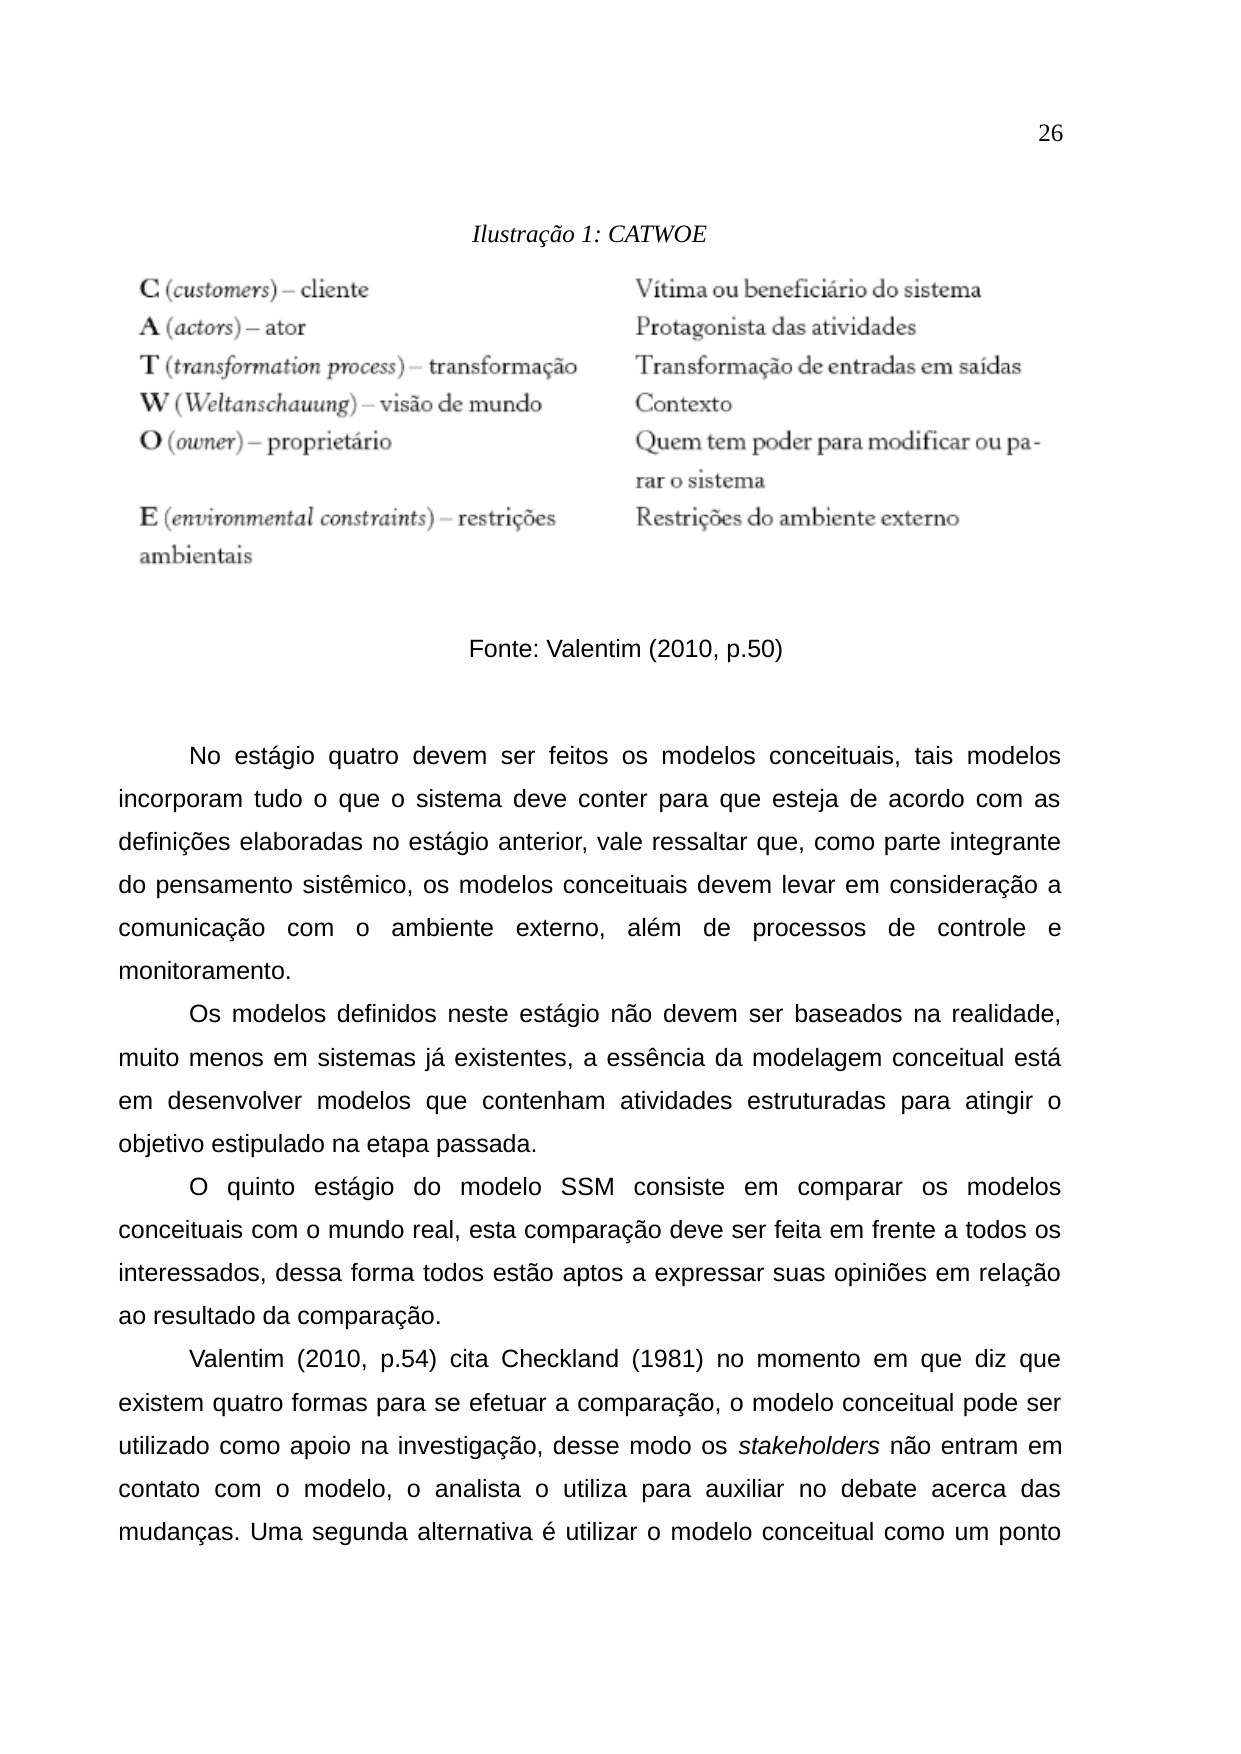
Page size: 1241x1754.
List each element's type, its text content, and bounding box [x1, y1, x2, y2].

text Fonte: Valentim (2010, p.50) [118, 633, 1063, 662]
text Os modelos definidos neste estágio não devem ser baseados na realidade, muito menos em sistemas já existentes, a essência da modelagem conceitual está em desenvolver modelos que contenham atividades estruturadas para atingir o objetivo estipulado na etapa passada. [118, 999, 1063, 1157]
text O quinto estágio do modelo SSM consiste em comparar os modelos conceituais com o mundo real, esta comparação deve ser feita em frente a todos os interessados, dessa forma todos estão aptos a expressar suas opiniões em relação ao resultado da comparação. [118, 1172, 1063, 1330]
text No estágio quatro devem ser feitos os modelos conceituais, tais modelos incorporam tudo o que o sistema deve conter para que esteja de acordo com as definições elaboradas no estágio anterior, vale ressaltar que, como parte integrante do pensamento sistêmico, os modelos conceituais devem levar em consideração a comunicação com o ambiente externo, além de processos de controle e monitoramento. [118, 741, 1063, 985]
text Ilustração 1: CATWOE [118, 219, 1063, 248]
picture [134, 260, 1047, 576]
text Valentim (2010, p.54) cita Checkland (1981) no momento em que diz que existem quatro formas para se efetuar a comparação, o modelo conceitual pode ser utilizado como apoio na investigação, desse modo os stakeholders não entram em contato com o modelo, o analista o utiliza para auxiliar no debate acerca das mudanças. Uma segunda alternativa é utilizar o modelo conceitual como um ponto [118, 1344, 1063, 1546]
